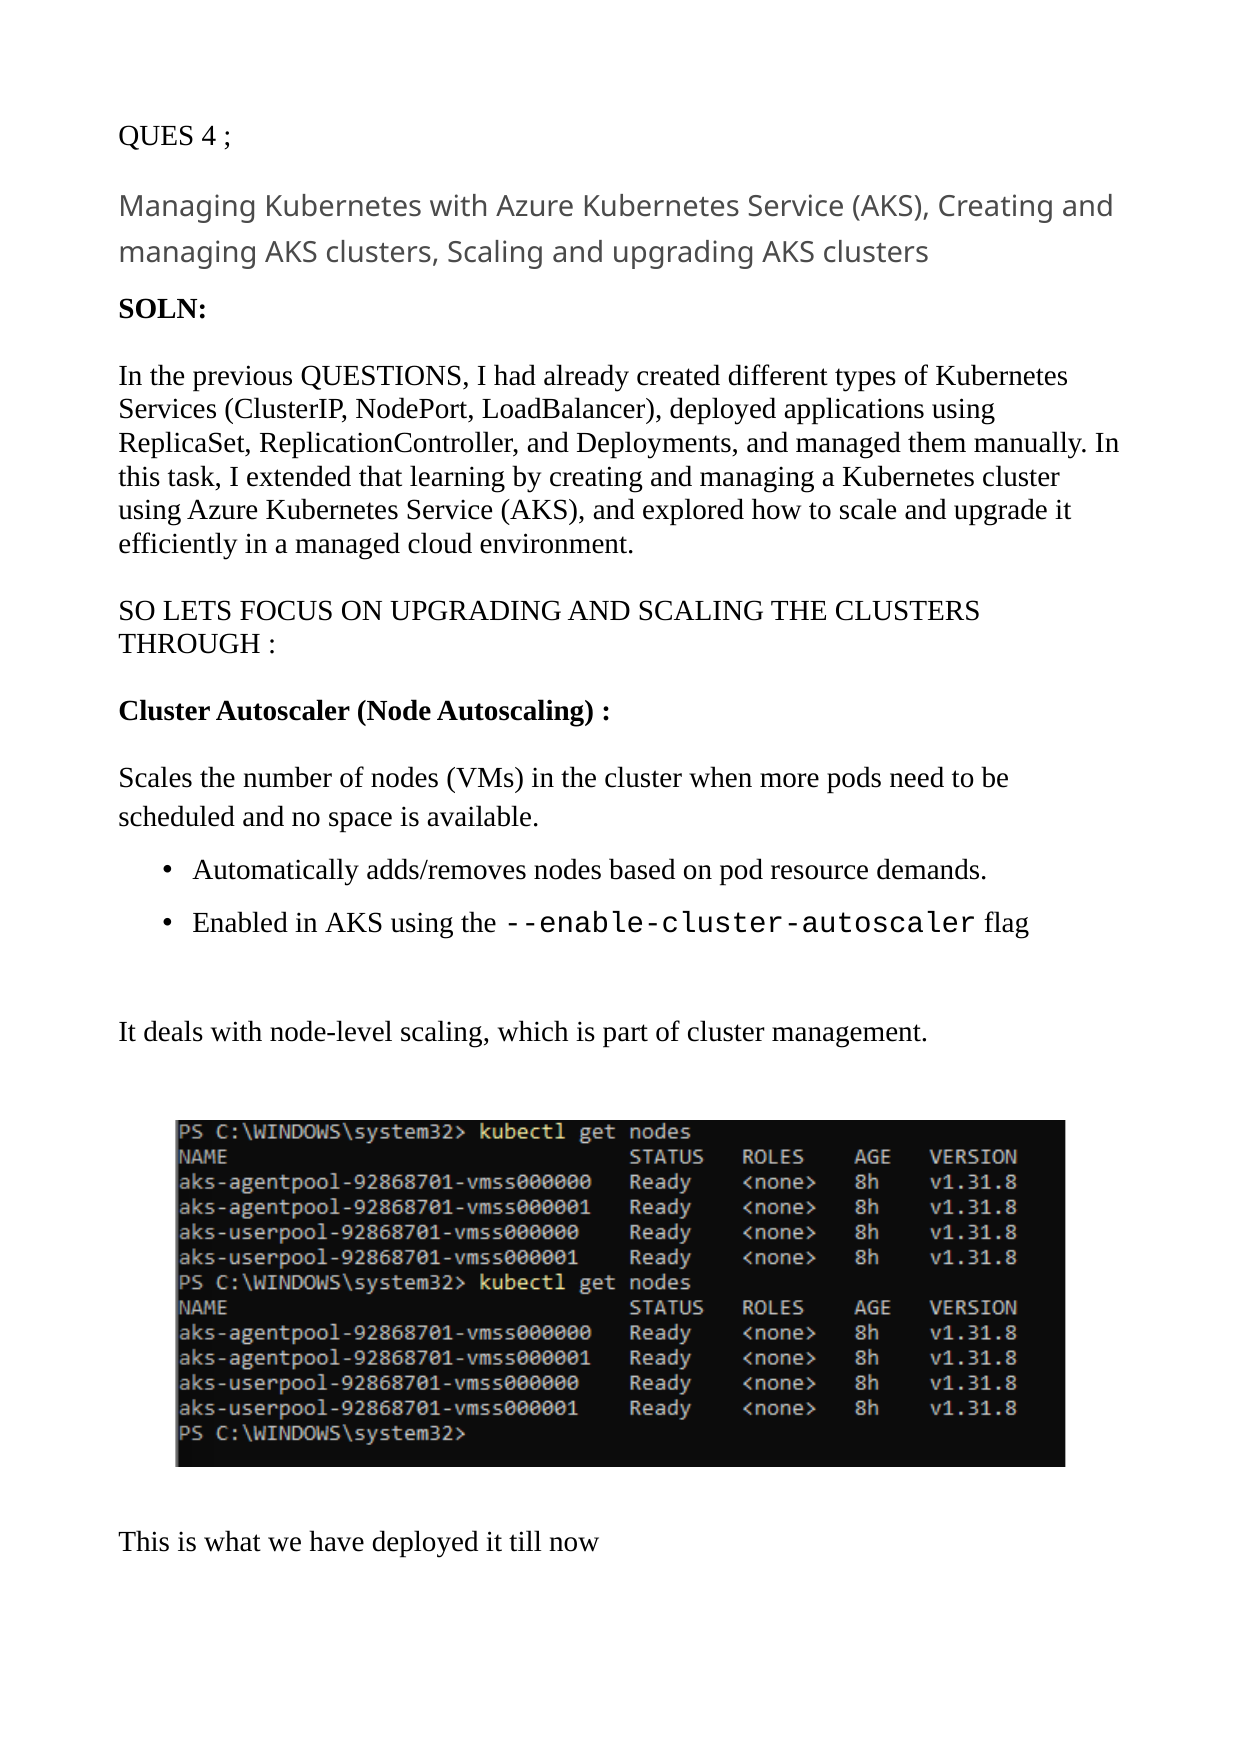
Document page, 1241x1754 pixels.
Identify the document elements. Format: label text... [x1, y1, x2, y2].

text Cluster Autoscaler (Node Autoscaling) : [118, 693, 1122, 727]
list Enabled in AKS using the --enable-cluster-autoscaler flag [162, 906, 1122, 942]
text This is what we have deployed it till now [118, 1524, 1122, 1558]
text QUES 4 ; [118, 118, 1122, 152]
text It deals with node-level scaling, which is part of cluster management. [118, 1014, 1122, 1048]
list Automatically adds/removes nodes based on pod resource demands. [162, 852, 1122, 886]
text SO LETS FOCUS ON UPGRADING AND SCALING THE CLUSTERS THROUGH : [118, 593, 1122, 660]
picture [174, 1120, 1066, 1467]
text In the previous QUESTIONS, I had already created different types of Kubernetes Services (ClusterIP, NodePort, LoadBalancer), deployed applications using ReplicaSet, ReplicationController, and Deployments, and managed them manually. In this task, I extended that learning by creating and managing a Kubernetes cluster using Azure Kubernetes Service (AKS), and explored how to scale and upgrade it efficiently in a managed cloud environment. [118, 358, 1122, 559]
text Scales the number of nodes (VMs) in the cluster when more pods need to be scheduled and no space is available. [118, 761, 1122, 833]
text SOLN: [118, 291, 1122, 324]
text Managing Kubernetes with Azure Kubernetes Service (AKS), Creating and managing AKS clusters, Scaling and upgrading AKS clusters [118, 185, 1122, 271]
